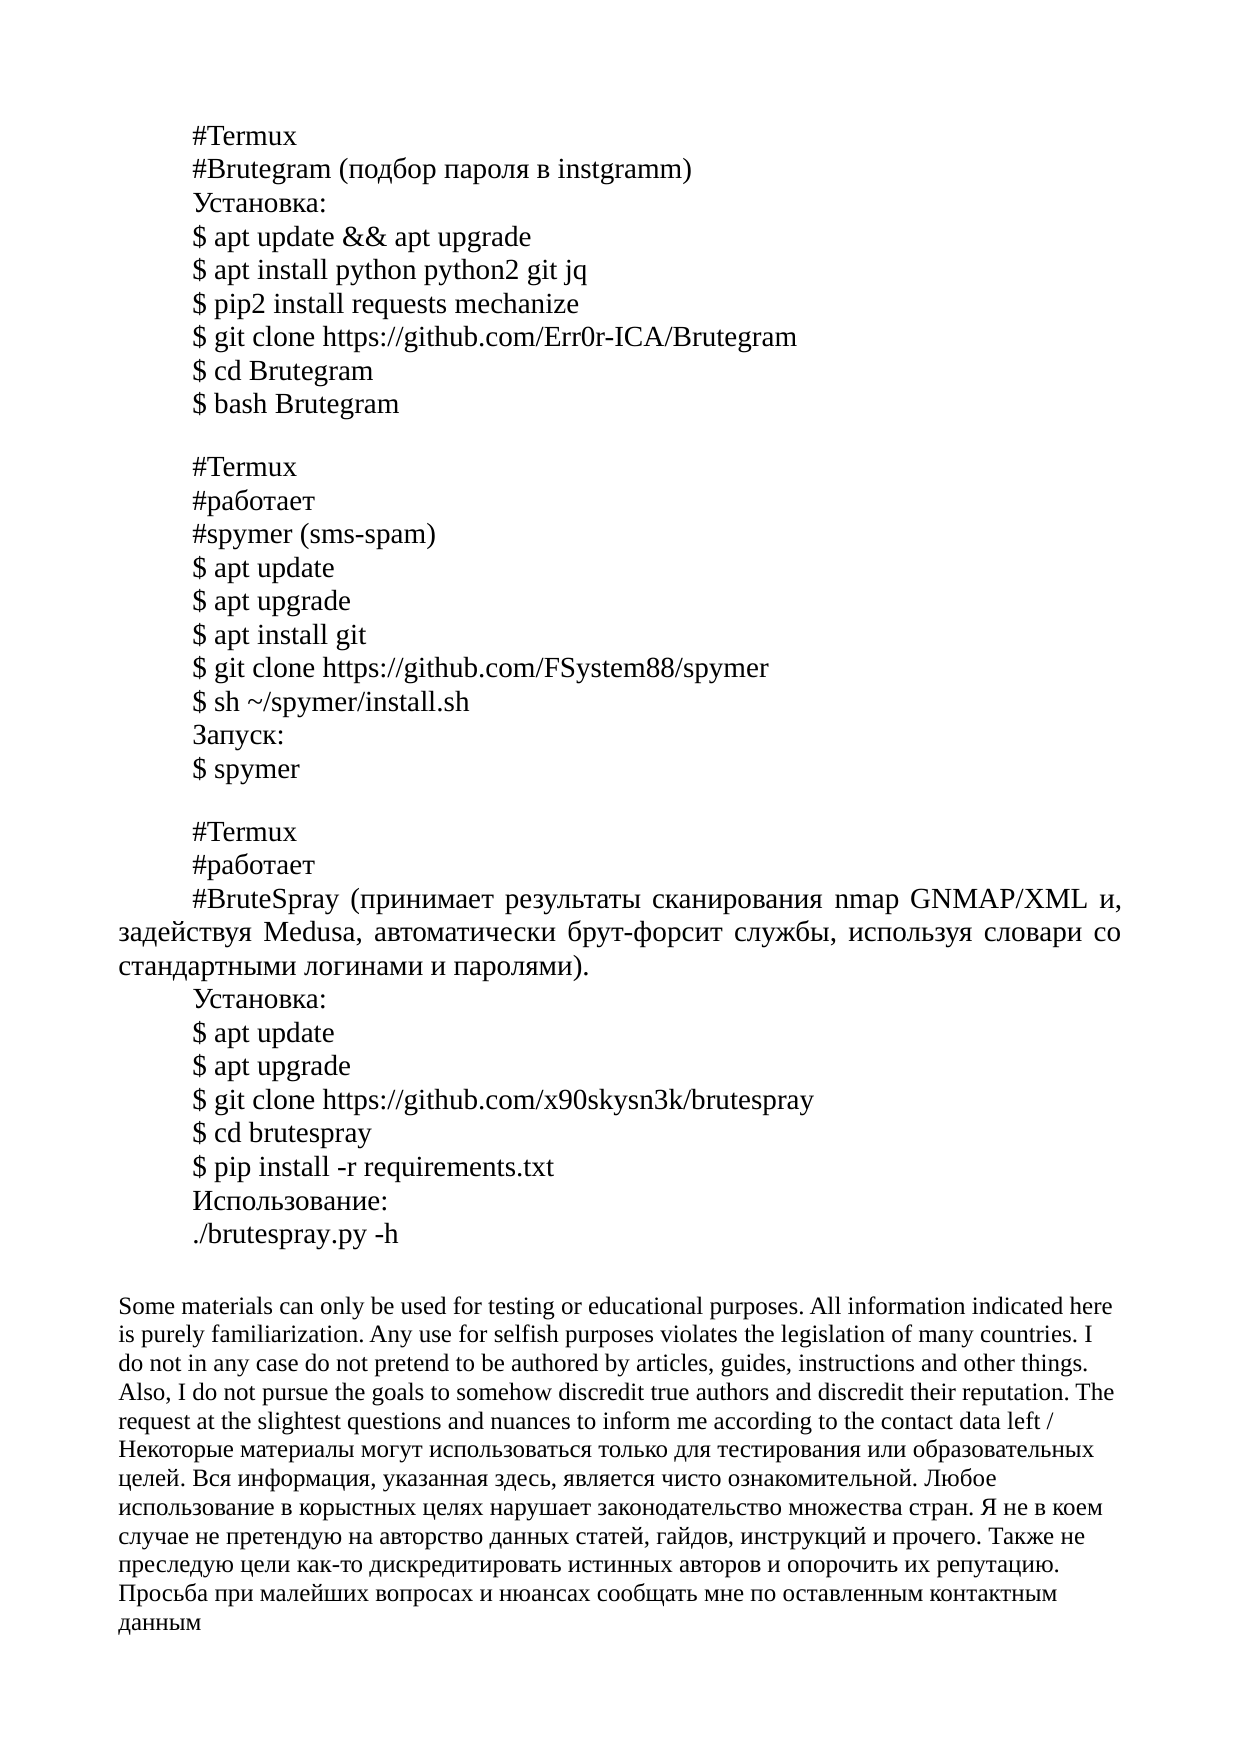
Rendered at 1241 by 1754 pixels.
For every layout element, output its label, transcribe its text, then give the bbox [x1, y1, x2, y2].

text $ apt update [118, 1015, 1122, 1048]
text $ apt install python python2 git jq [118, 252, 1122, 286]
text $ bash Brutegram [118, 386, 1122, 420]
text #Termux [118, 814, 1122, 847]
text #BruteSpray (принимает результаты сканирования nmap GNMAP/XML и, задействуя Medusa, автоматически брут-форсит службы, используя словари со стандартными логинами и паролями). [118, 881, 1122, 981]
text $ spymer [118, 751, 1122, 784]
text Установка: [118, 185, 1122, 219]
text $ apt install git [118, 617, 1122, 650]
text Использование: [118, 1183, 1122, 1216]
text $ apt update [118, 550, 1122, 583]
text $ apt update && apt upgrade [118, 219, 1122, 252]
text $ sh ~/spymer/install.sh [118, 684, 1122, 717]
text #Termux [118, 118, 1122, 152]
text Установка: [118, 981, 1122, 1015]
text Запуск: [118, 717, 1122, 751]
text $ cd Brutegram [118, 353, 1122, 386]
text #работает [118, 847, 1122, 881]
text $ git clone https://github.com/FSystem88/spymer [118, 650, 1122, 684]
text #spymer (sms-spam) [118, 516, 1122, 550]
text $ git clone https://github.com/x90skysn3k/brutespray [118, 1082, 1122, 1116]
text ./brutespray.py -h [118, 1216, 1122, 1250]
text $ cd brutespray [118, 1116, 1122, 1149]
text #Brutegram (подбор пароля в instgramm) [118, 152, 1122, 185]
text $ git clone https://github.com/Err0r-ICA/Brutegram [118, 319, 1122, 353]
text $ pip2 install requests mechanize [118, 286, 1122, 319]
text $ apt upgrade [118, 1048, 1122, 1082]
text #работает [118, 483, 1122, 516]
text $ apt upgrade [118, 583, 1122, 617]
text $ pip install -r requirements.txt [118, 1149, 1122, 1183]
text #Termux [118, 449, 1122, 483]
